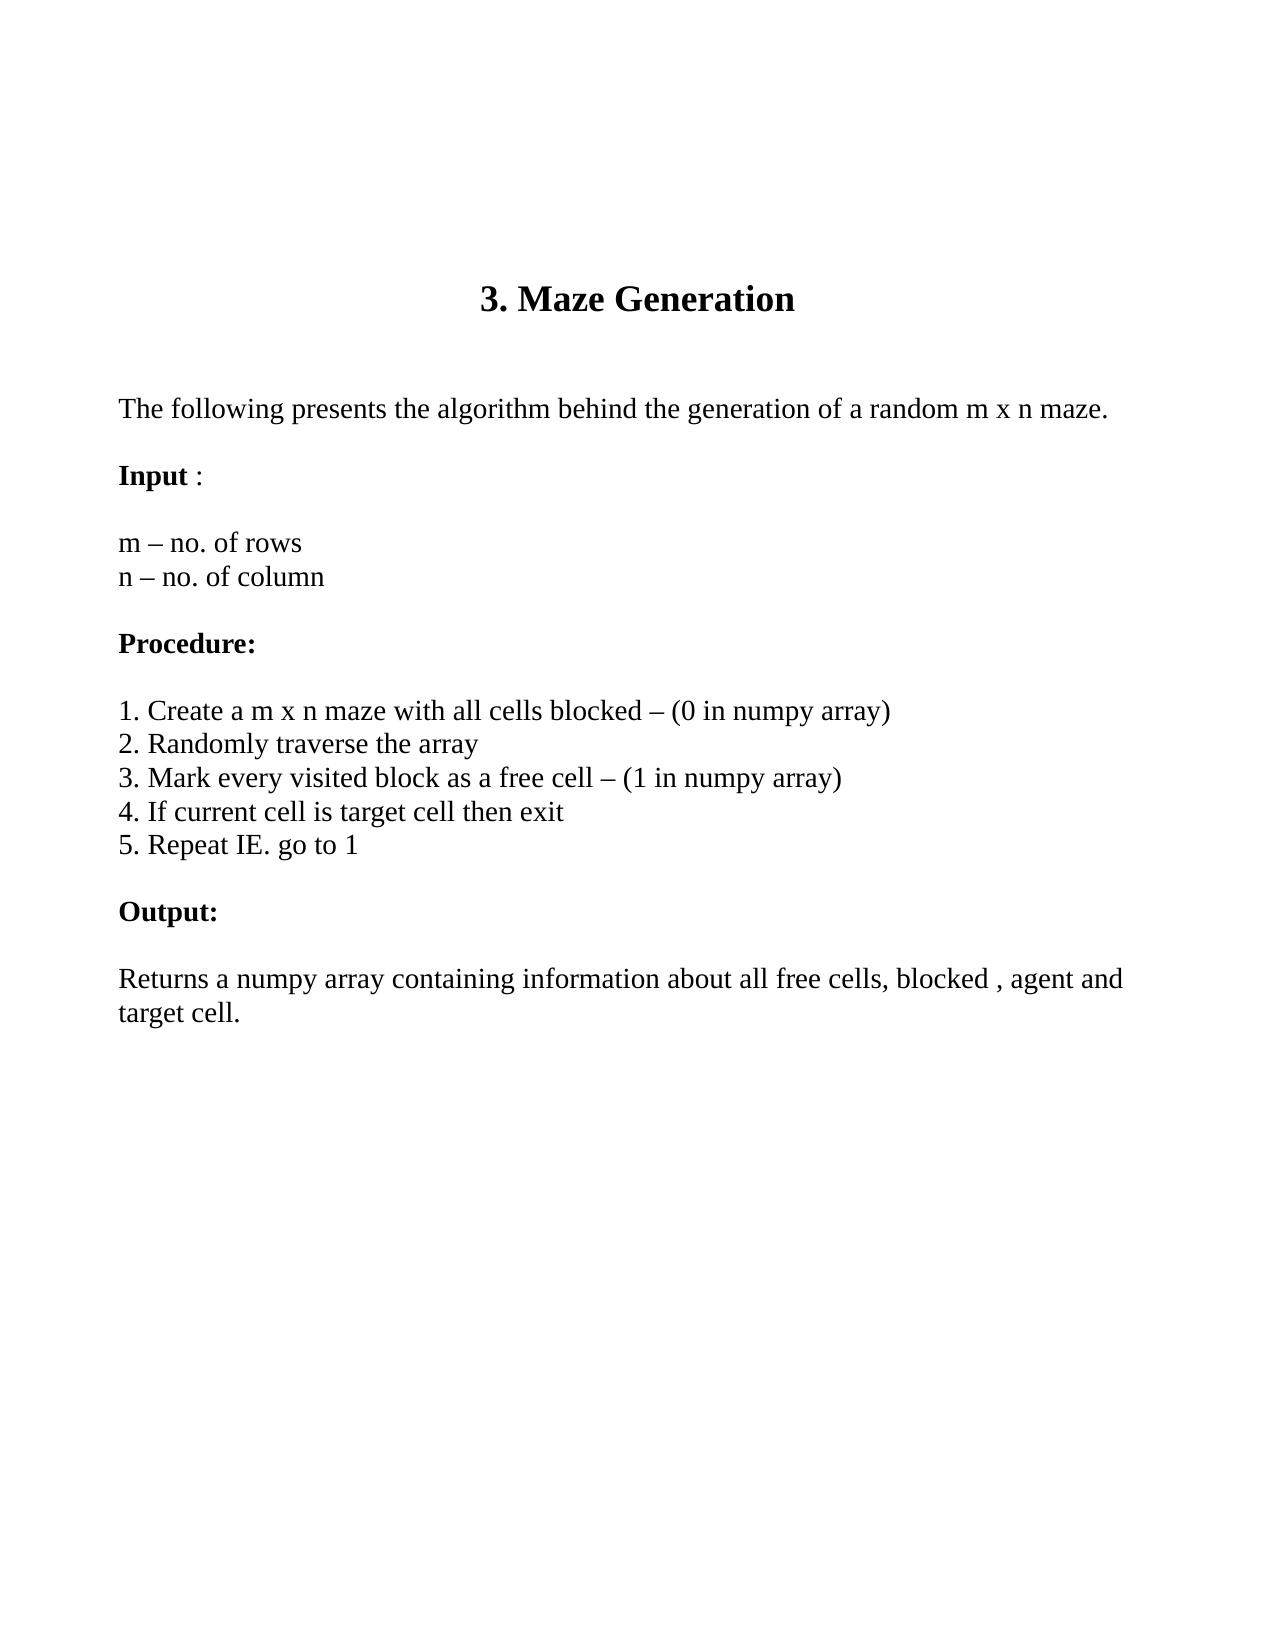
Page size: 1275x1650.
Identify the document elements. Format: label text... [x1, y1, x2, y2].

text Procedure: [118, 626, 1157, 659]
text 3. Maze Generation [118, 276, 1157, 319]
text 1. Create a m x n maze with all cells blocked – (0 in numpy array) [118, 693, 1157, 727]
text Returns a numpy array containing information about all free cells, blocked , agent and target cell. [118, 961, 1157, 1028]
text 5. Repeat IE. go to 1 [118, 827, 1157, 861]
text 4. If current cell is target cell then exit [118, 794, 1157, 827]
text The following presents the algorithm behind the generation of a random m x n maze. [118, 391, 1157, 425]
text 3. Mark every visited block as a free cell – (1 in numpy array) [118, 760, 1157, 794]
text 2. Randomly traverse the array [118, 727, 1157, 760]
text n – no. of column [118, 559, 1157, 592]
text Input : [118, 458, 1157, 492]
text Output: [118, 894, 1157, 928]
text m – no. of rows [118, 525, 1157, 559]
